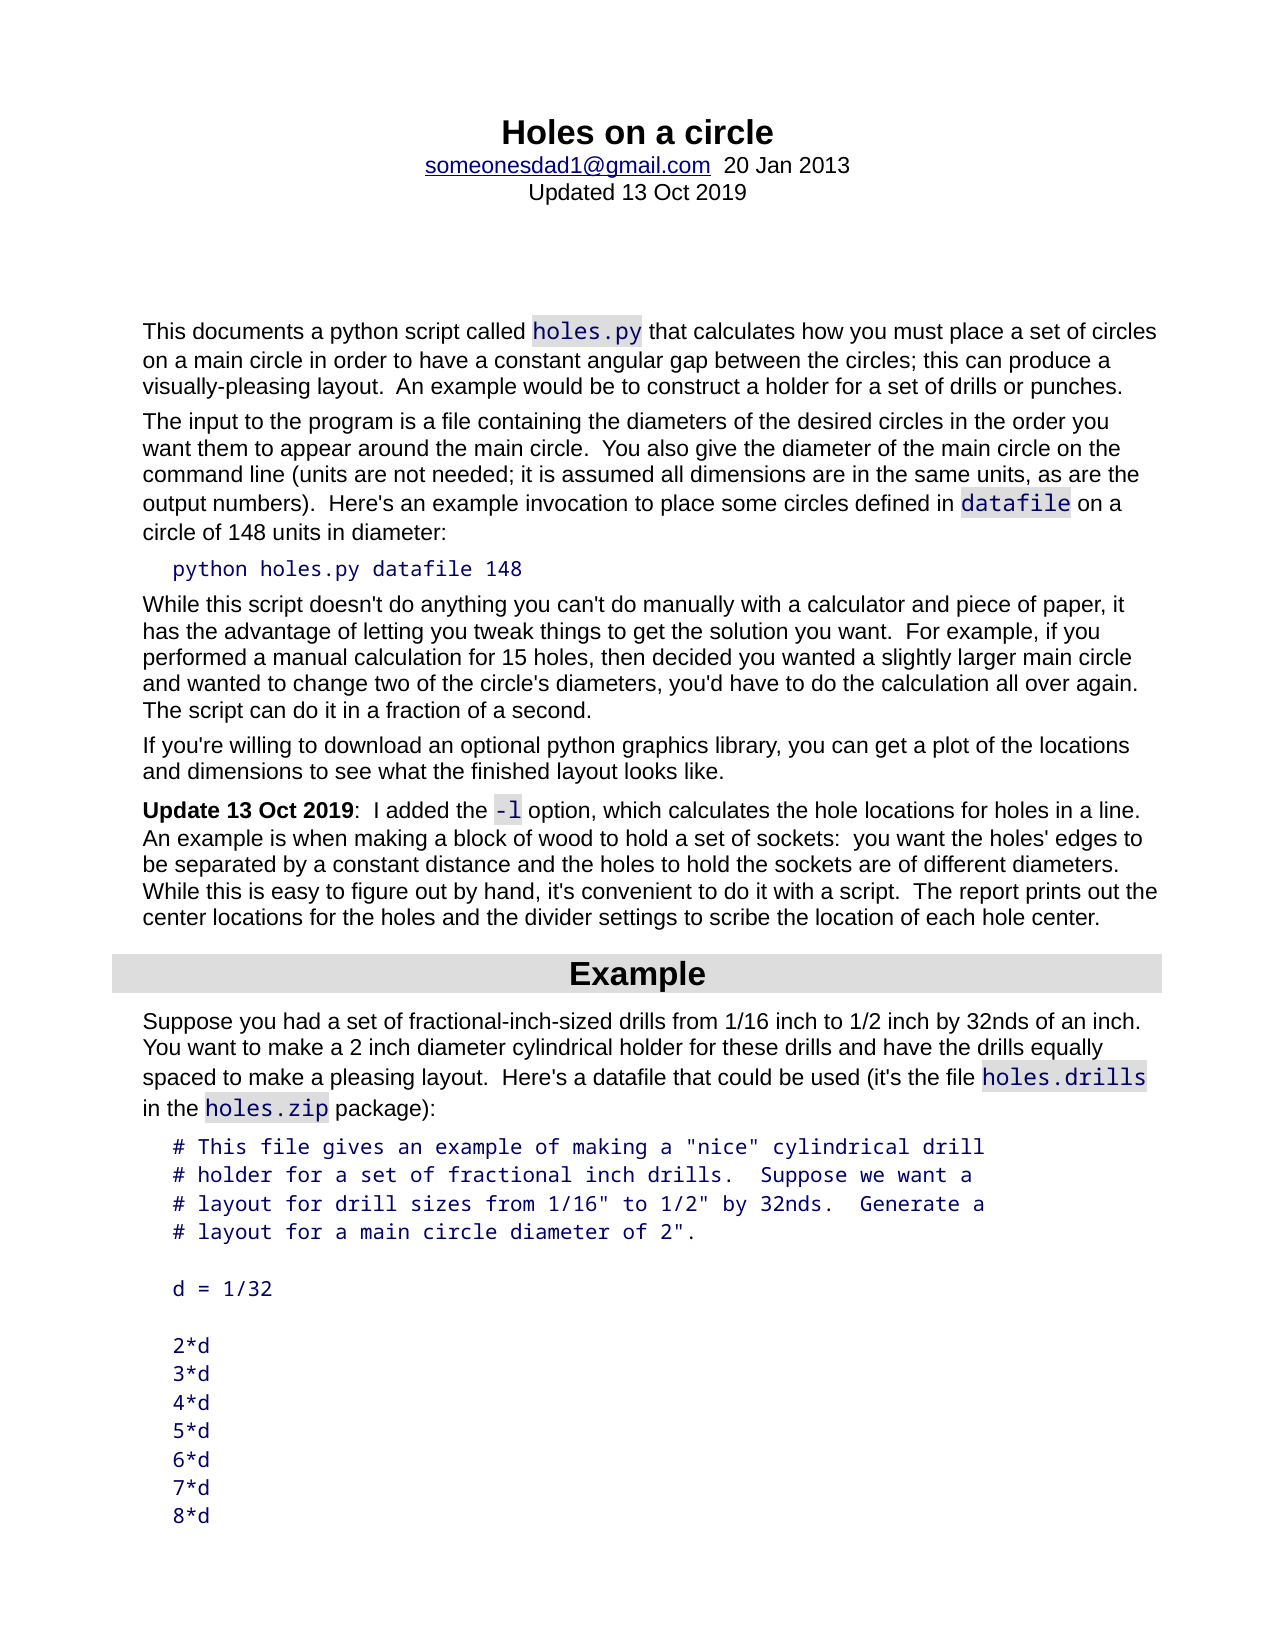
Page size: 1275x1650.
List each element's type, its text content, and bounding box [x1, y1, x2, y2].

text # layout for a main circle diameter of 2". [172, 1217, 1162, 1246]
text 2*d [172, 1331, 1162, 1359]
title Holes on a circle [112, 112, 1162, 152]
text 3*d [172, 1359, 1162, 1388]
text Suppose you had a set of fractional-inch-sized drills from 1/16 inch to 1/2 inch by 32nds of an inch. You want to make a 2 inch diameter cylindrical holder for these drills and have the drills equally spaced to make a pleasing layout. Here's a datafile that could be used (it's the file holes.drills in the holes.zip package): [142, 1008, 1162, 1123]
text # layout for drill sizes from 1/16" to 1/2" by 32nds. Generate a [172, 1189, 1162, 1217]
subtitle Example [112, 954, 1162, 993]
text python holes.py datafile 148 [172, 554, 1162, 582]
text 6*d [172, 1445, 1162, 1473]
text This documents a python script called holes.py that calculates how you must place a set of circles on a main circle in order to have a constant angular gap between the circles; this can produce a visually-pleasing layout. An example would be to construct a holder for a set of drills or punches. [142, 315, 1162, 399]
text Update 13 Oct 2019: I added the -l option, which calculates the hole locations for holes in a line. An example is when making a block of wood to hold a set of sockets: you want the holes' edges to be separated by a constant distance and the holes to hold the sockets are of different diameters. While this is easy to figure out by hand, it's convenient to do it with a script. The report prints out the center locations for the holes and the divider settings to scribe the location of each hole center. [142, 794, 1162, 930]
text While this script doesn't do anything you can't do manually with a calculator and piece of paper, it has the advantage of letting you tweak things to get the solution you want. For example, if you performed a manual calculation for 15 holes, then decided you wanted a slightly larger main circle and wanted to change two of the circle's diameters, you'd have to do the calculation all over again. The script can do it in a fraction of a second. [142, 591, 1162, 723]
text 7*d [172, 1473, 1162, 1502]
subtitle someonesdad1@gmail.com 20 Jan 2013 [112, 152, 1162, 178]
subtitle Updated 13 Oct 2019 [112, 178, 1162, 205]
text 5*d [172, 1416, 1162, 1445]
text d = 1/32 [172, 1274, 1162, 1302]
text If you're willing to download an optional python graphics library, you can get a plot of the locations and dimensions to see what the finished layout looks like. [142, 732, 1162, 785]
text The input to the program is a file containing the diameters of the desired circles in the order you want them to appear around the main circle. You also give the diameter of the main circle on the command line (units are not needed; it is assumed all dimensions are in the same units, as are the output numbers). Here's an example invocation to place some circles defined in datafile on a circle of 148 units in diameter: [142, 408, 1162, 545]
text 8*d [172, 1502, 1162, 1530]
text # This file gives an example of making a "nice" cylindrical drill [172, 1132, 1162, 1160]
text 4*d [172, 1388, 1162, 1416]
text # holder for a set of fractional inch drills. Suppose we want a [172, 1160, 1162, 1189]
